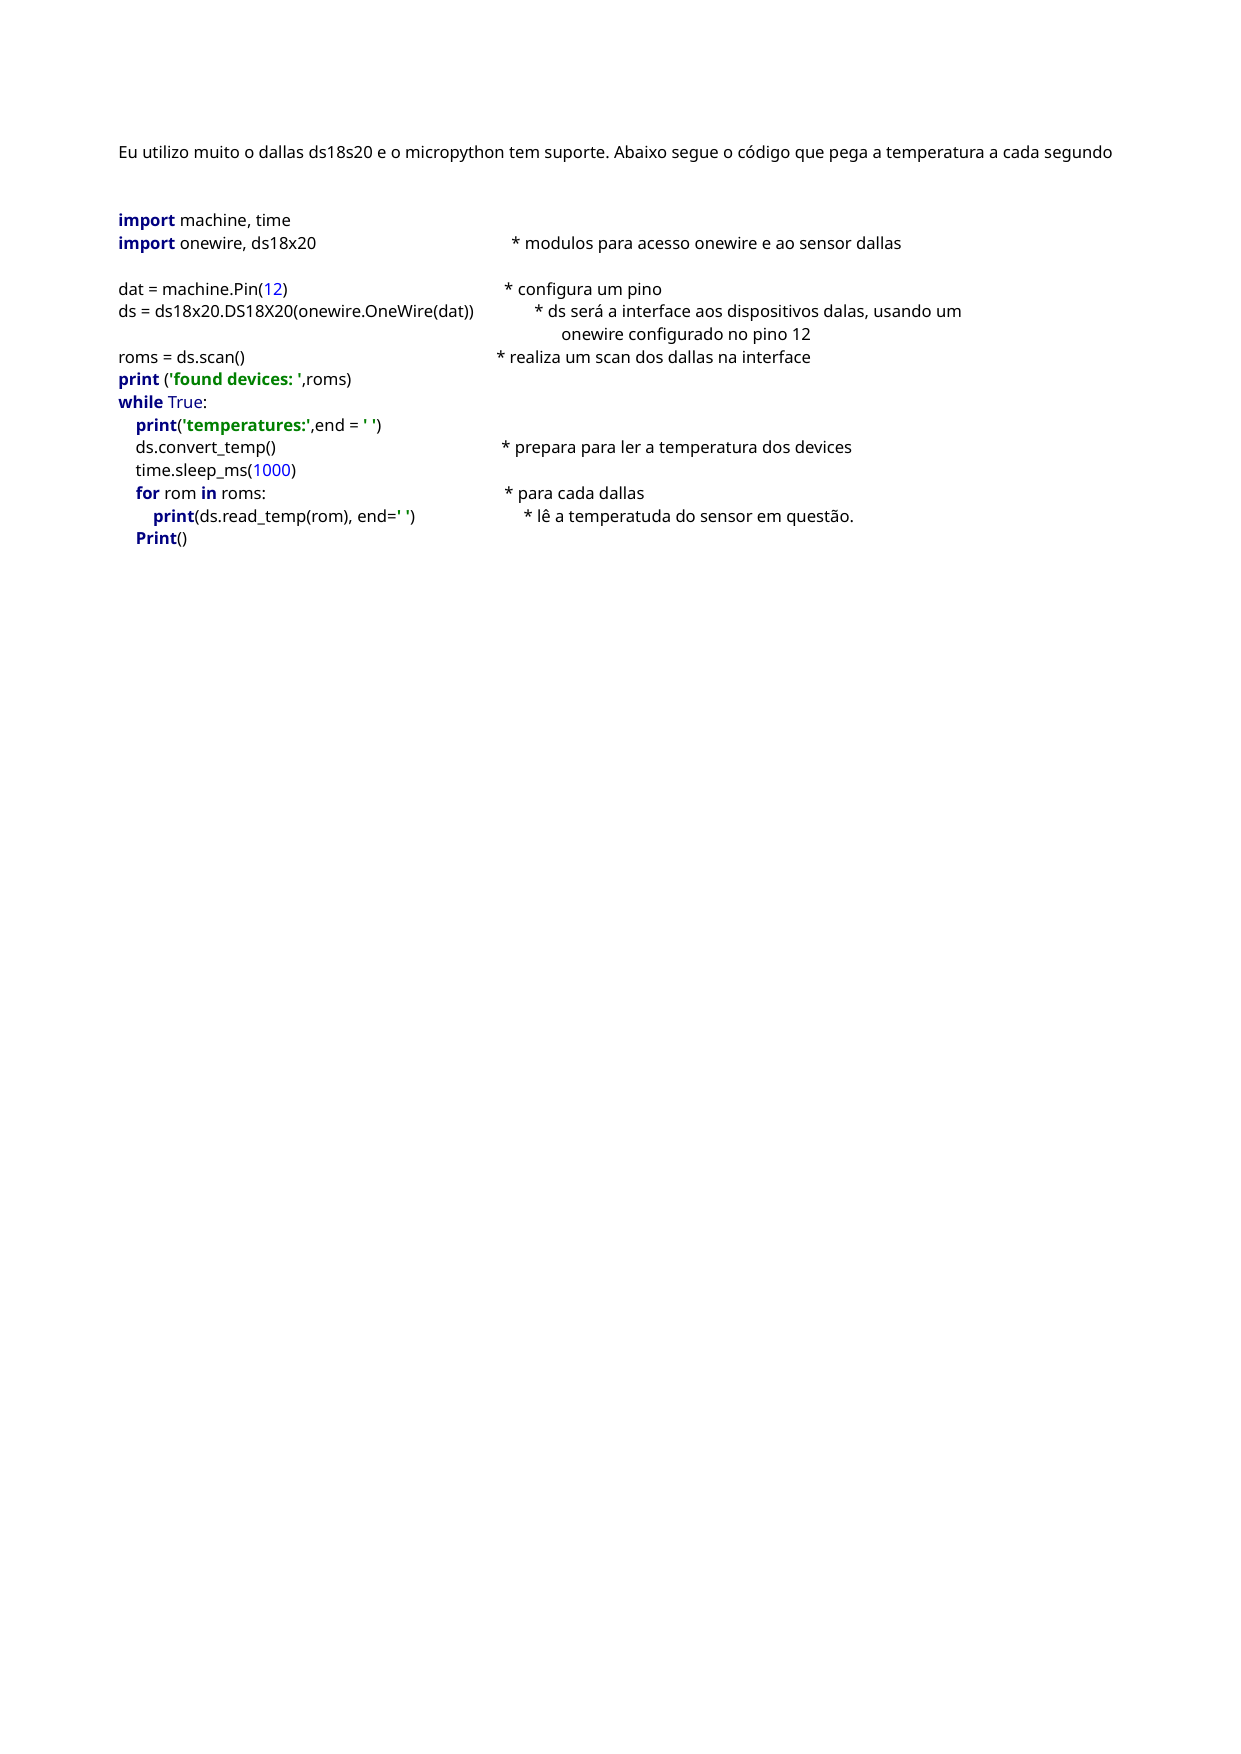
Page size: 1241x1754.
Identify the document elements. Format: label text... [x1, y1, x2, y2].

text time.sleep_ms(1000) [118, 459, 1122, 481]
text import machine, time [118, 209, 1122, 232]
text print ('found devices: ',roms) [118, 368, 1122, 391]
text print(ds.read_temp(rom), end=' ') * lê a temperatuda do sensor em questão. [118, 504, 1122, 527]
text print('temperatures:',end = ' ') [118, 413, 1122, 436]
text roms = ds.scan() * realiza um scan dos dallas na interface [118, 345, 1122, 368]
text Eu utilizo muito o dallas ds18s20 e o micropython tem suporte. Abaixo segue o código que pega a temperatura a cada segundo [118, 141, 1122, 163]
text dat = machine.Pin(12) * configura um pino [118, 277, 1122, 300]
text for rom in roms: * para cada dallas [118, 481, 1122, 504]
text ds.convert_temp() * prepara para ler a temperatura dos devices [118, 436, 1122, 459]
text ds = ds18x20.DS18X20(onewire.OneWire(dat)) * ds será a interface aos dispositivos dalas, usando um onewire configurado no pino 12 [118, 300, 1122, 345]
text while True: [118, 391, 1122, 413]
text import onewire, ds18x20 * modulos para acesso onewire e ao sensor dallas [118, 232, 1122, 254]
text Print() [118, 527, 1122, 549]
